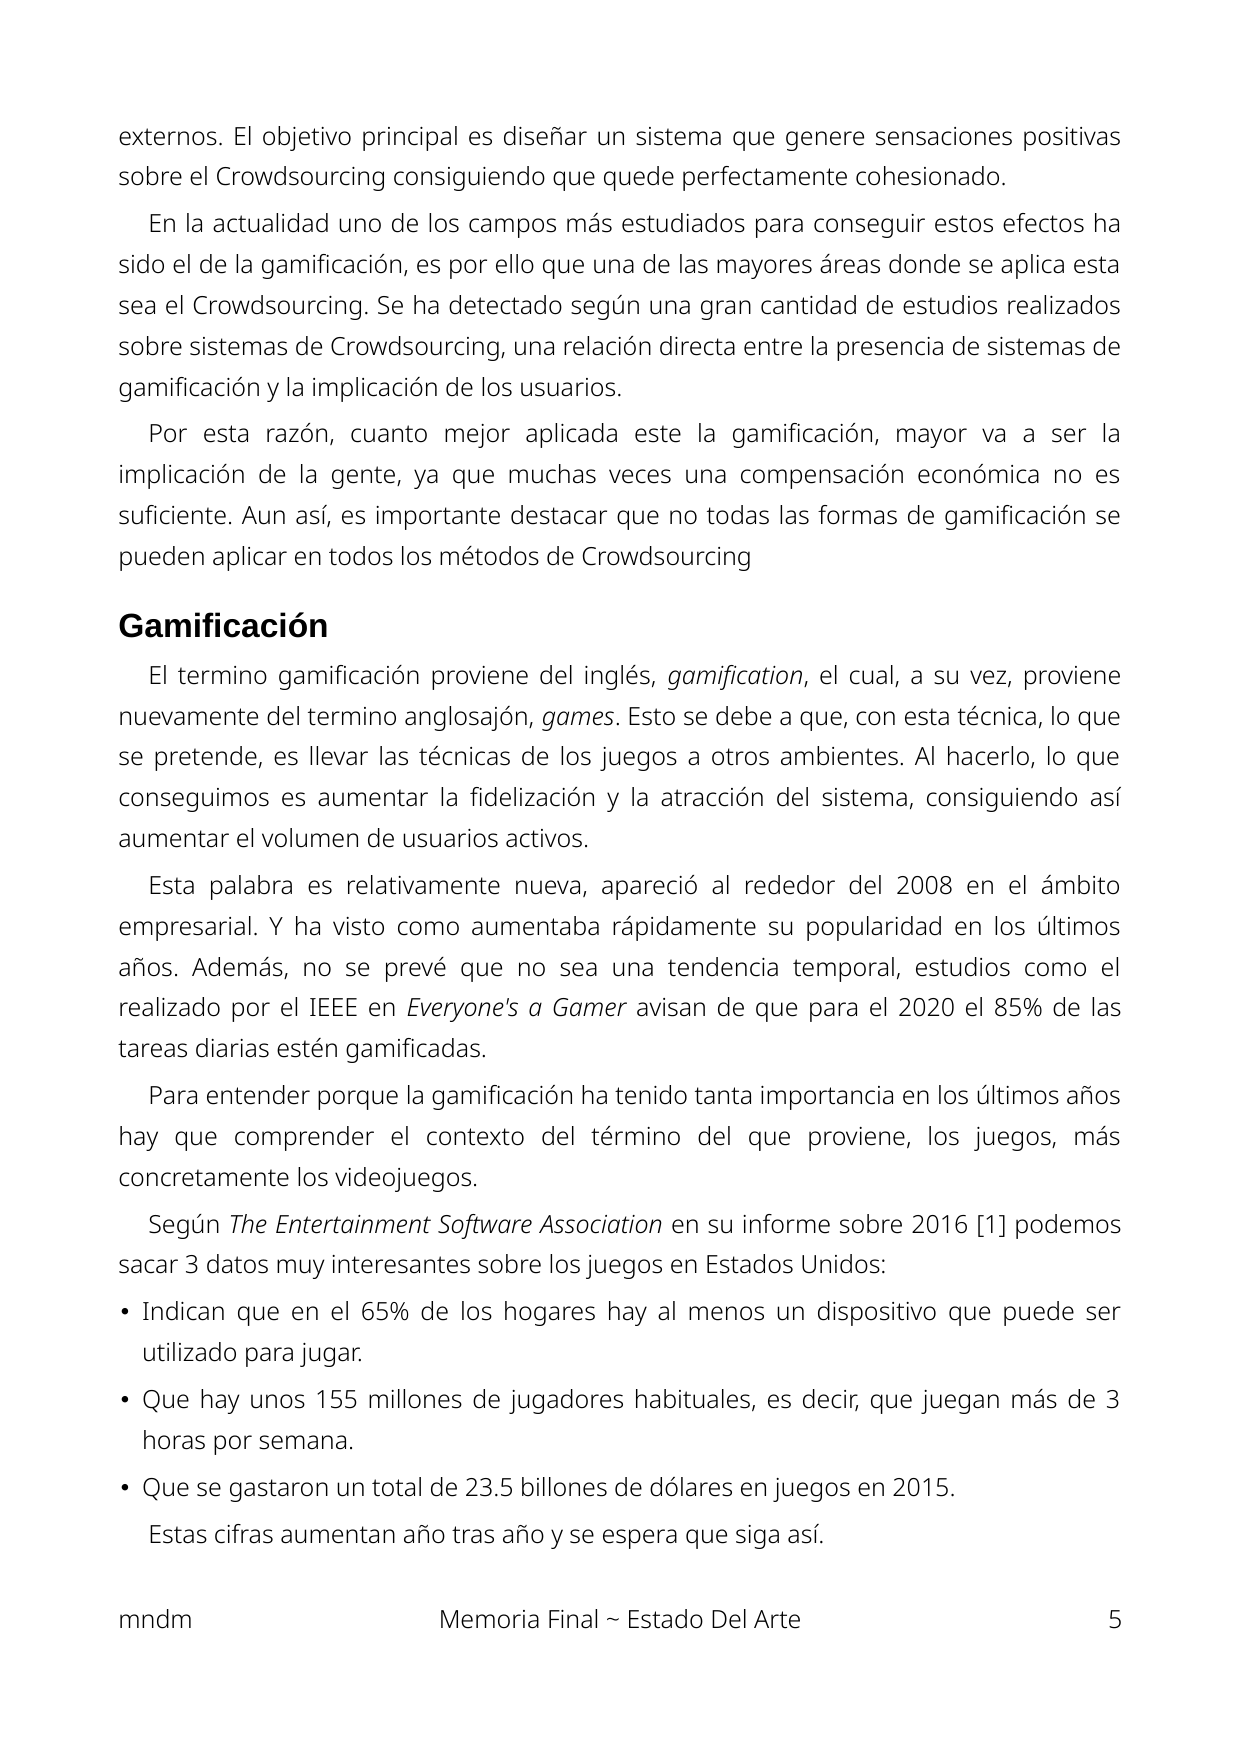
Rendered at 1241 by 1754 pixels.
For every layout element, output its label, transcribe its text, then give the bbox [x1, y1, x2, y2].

text El termino gamificación proviene del inglés, gamification, el cual, a su vez, proviene nuevamente del termino anglosajón, games. Esto se debe a que, con esta técnica, lo que se pretende, es llevar las técnicas de los juegos a otros ambientes. Al hacerlo, lo que conseguimos es aumentar la fidelización y la atracción del sistema, consiguiendo así aumentar el volumen de usuarios activos. [118, 657, 1122, 855]
text Según The Entertainment Software Association en su informe sobre 2016 [1] podemos sacar 3 datos muy interesantes sobre los juegos en Estados Unidos: [118, 1206, 1122, 1281]
text Estas cifras aumentan año tras año y se espera que siga así. [118, 1516, 1122, 1550]
text externos. El objetivo principal es diseñar un sistema que genere sensaciones positivas sobre el Crowdsourcing consiguiendo que quede perfectamente cohesionado. [118, 118, 1122, 193]
text En la actualidad uno de los campos más estudiados para conseguir estos efectos ha sido el de la gamificación, es por ello que una de las mayores áreas donde se aplica esta sea el Crowdsourcing. Se ha detectado según una gran cantidad de estudios realizados sobre sistemas de Crowdsourcing, una relación directa entre la presencia de sistemas de gamificación y la implicación de los usuarios. [118, 206, 1122, 403]
text Por esta razón, cuanto mejor aplicada este la gamificación, mayor va a ser la implicación de la gente, ya que muchas veces una compensación económica no es suficiente. Aun así, es importante destacar que no todas las formas de gamificación se pueden aplicar en todos los métodos de Crowdsourcing [118, 416, 1122, 573]
text Esta palabra es relativamente nueva, apareció al rededor del 2008 en el ámbito empresarial. Y ha visto como aumentaba rápidamente su popularidad en los últimos años. Además, no se prevé que no sea una tendencia temporal, estudios como el realizado por el IEEE en Everyone's a Gamer avisan de que para el 2020 el 85% de las tareas diarias estén gamificadas. [118, 868, 1122, 1065]
list Que hay unos 155 millones de jugadores habituales, es decir, que juegan más de 3 horas por semana. [121, 1382, 1122, 1457]
list Que se gastaron un total de 23.5 billones de dólares en juegos en 2015. [121, 1469, 1122, 1503]
list Indican que en el 65% de los hogares hay al menos un dispositivo que puede ser utilizado para jugar. [121, 1294, 1122, 1369]
subtitle Gamificación [118, 606, 1122, 645]
text Para entender porque la gamificación ha tenido tanta importancia en los últimos años hay que comprender el contexto del término del que proviene, los juegos, más concretamente los videojuegos. [118, 1078, 1122, 1193]
